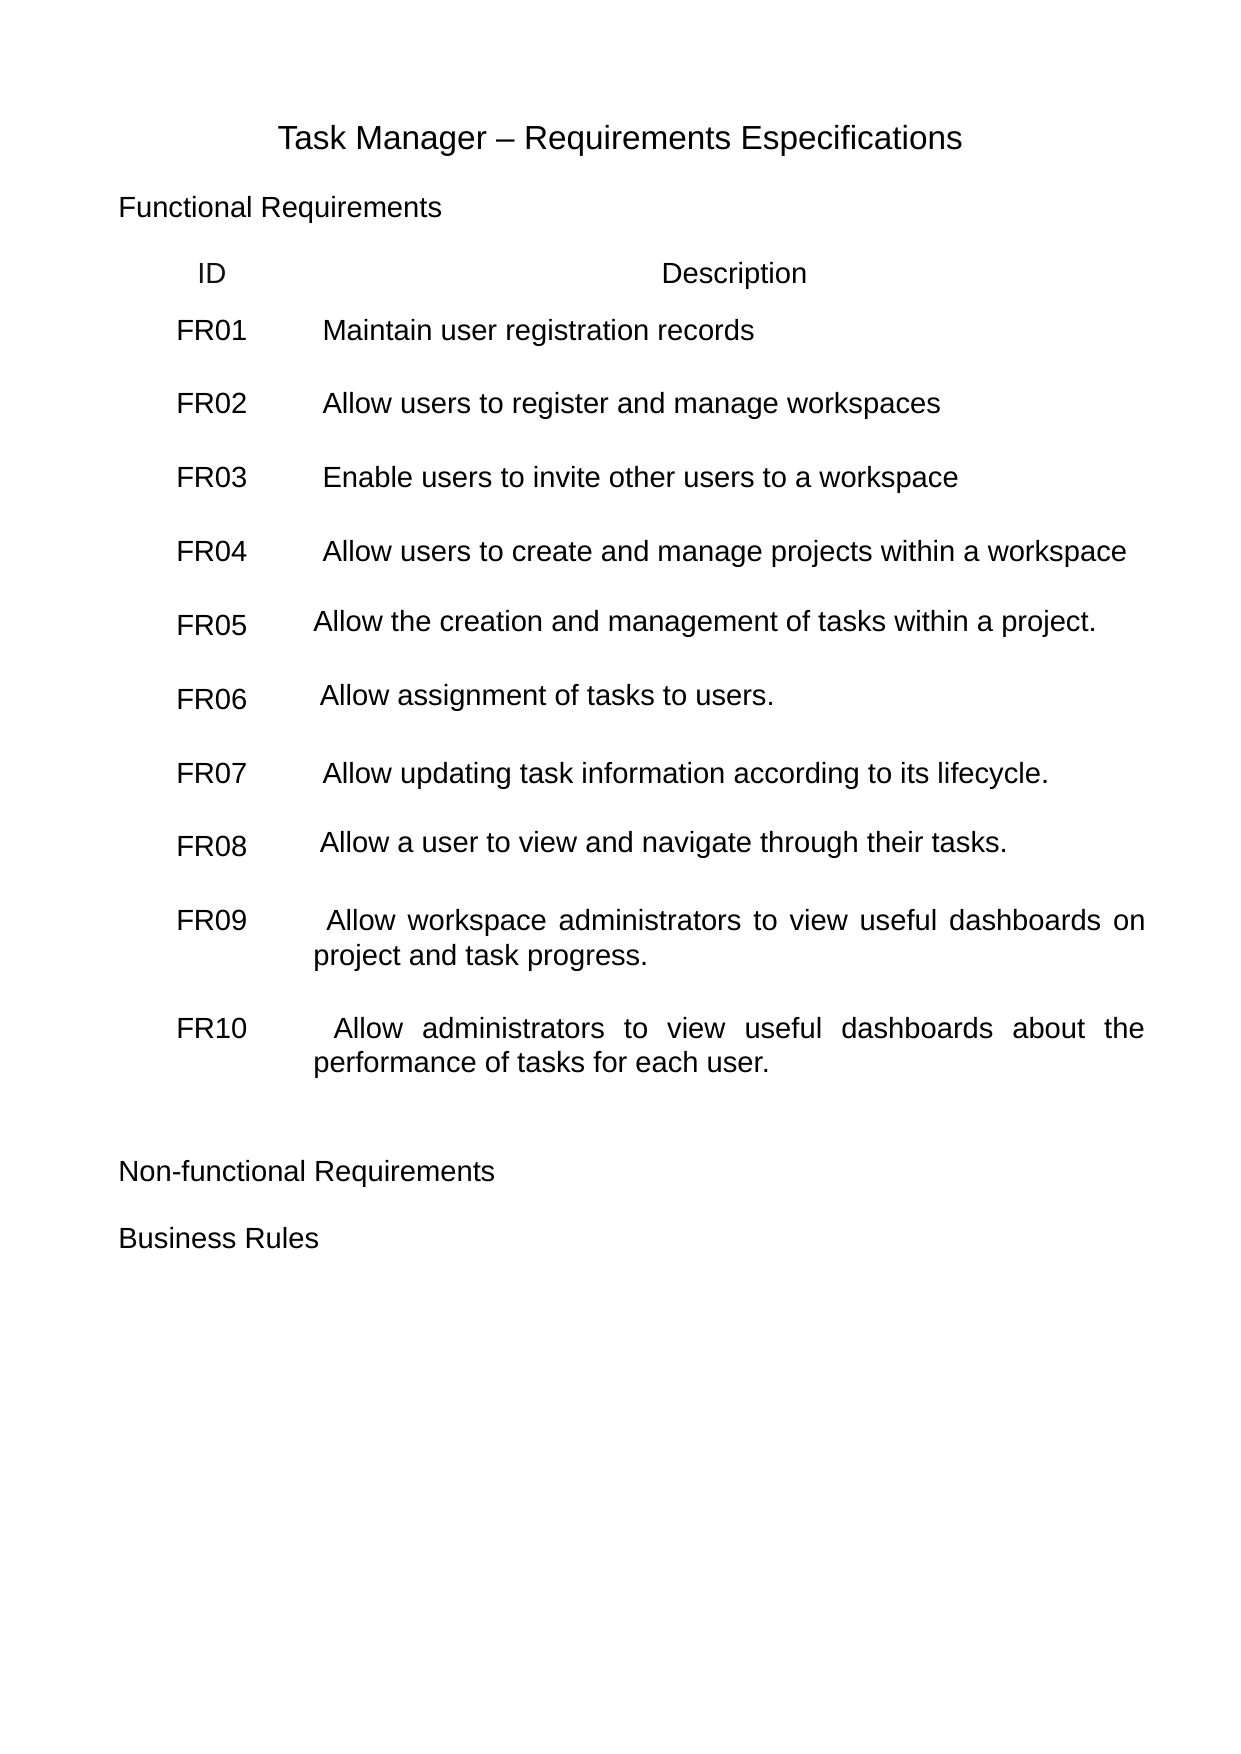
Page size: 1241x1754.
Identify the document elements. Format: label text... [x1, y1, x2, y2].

table_cell FR02 [119, 365, 295, 438]
table_cell Allow workspace administrators to view useful dashboards on project and task progress. [295, 882, 1164, 989]
table_cell Allow users to register and manage workspaces [295, 365, 1164, 438]
table_cell Allow administrators to view useful dashboards about the performance of tasks for each user. [295, 989, 1164, 1096]
table_cell Allow a user to view and navigate through their tasks. [295, 808, 1164, 882]
table_cell FR09 [119, 882, 295, 989]
text Business Rules [118, 1221, 1122, 1254]
table_cell Allow users to create and manage projects within a workspace [295, 513, 1164, 586]
table_cell FR05 [119, 586, 295, 660]
table_cell FR03 [119, 439, 295, 512]
table_cell Enable users to invite other users to a workspace [295, 439, 1164, 512]
table_cell Allow assignment of tasks to users. [295, 660, 1164, 734]
table_cell FR08 [119, 808, 295, 882]
table_header ID [119, 253, 295, 291]
text Non-functional Requirements [118, 1154, 1122, 1187]
table_cell FR04 [119, 513, 295, 586]
text Task Manager – Requirements Especifications [118, 118, 1122, 157]
text Functional Requirements [118, 157, 1122, 224]
table_cell FR10 [119, 989, 295, 1096]
table_header Description [295, 253, 1164, 291]
table_cell FR07 [119, 734, 295, 808]
table_cell Allow updating task information according to its lifecycle. [295, 734, 1164, 808]
table_cell Maintain user registration records [295, 291, 1164, 365]
table_cell Allow the creation and management of tasks within a project. [295, 586, 1164, 660]
table_cell FR06 [119, 660, 295, 734]
table_cell FR01 [119, 291, 295, 365]
